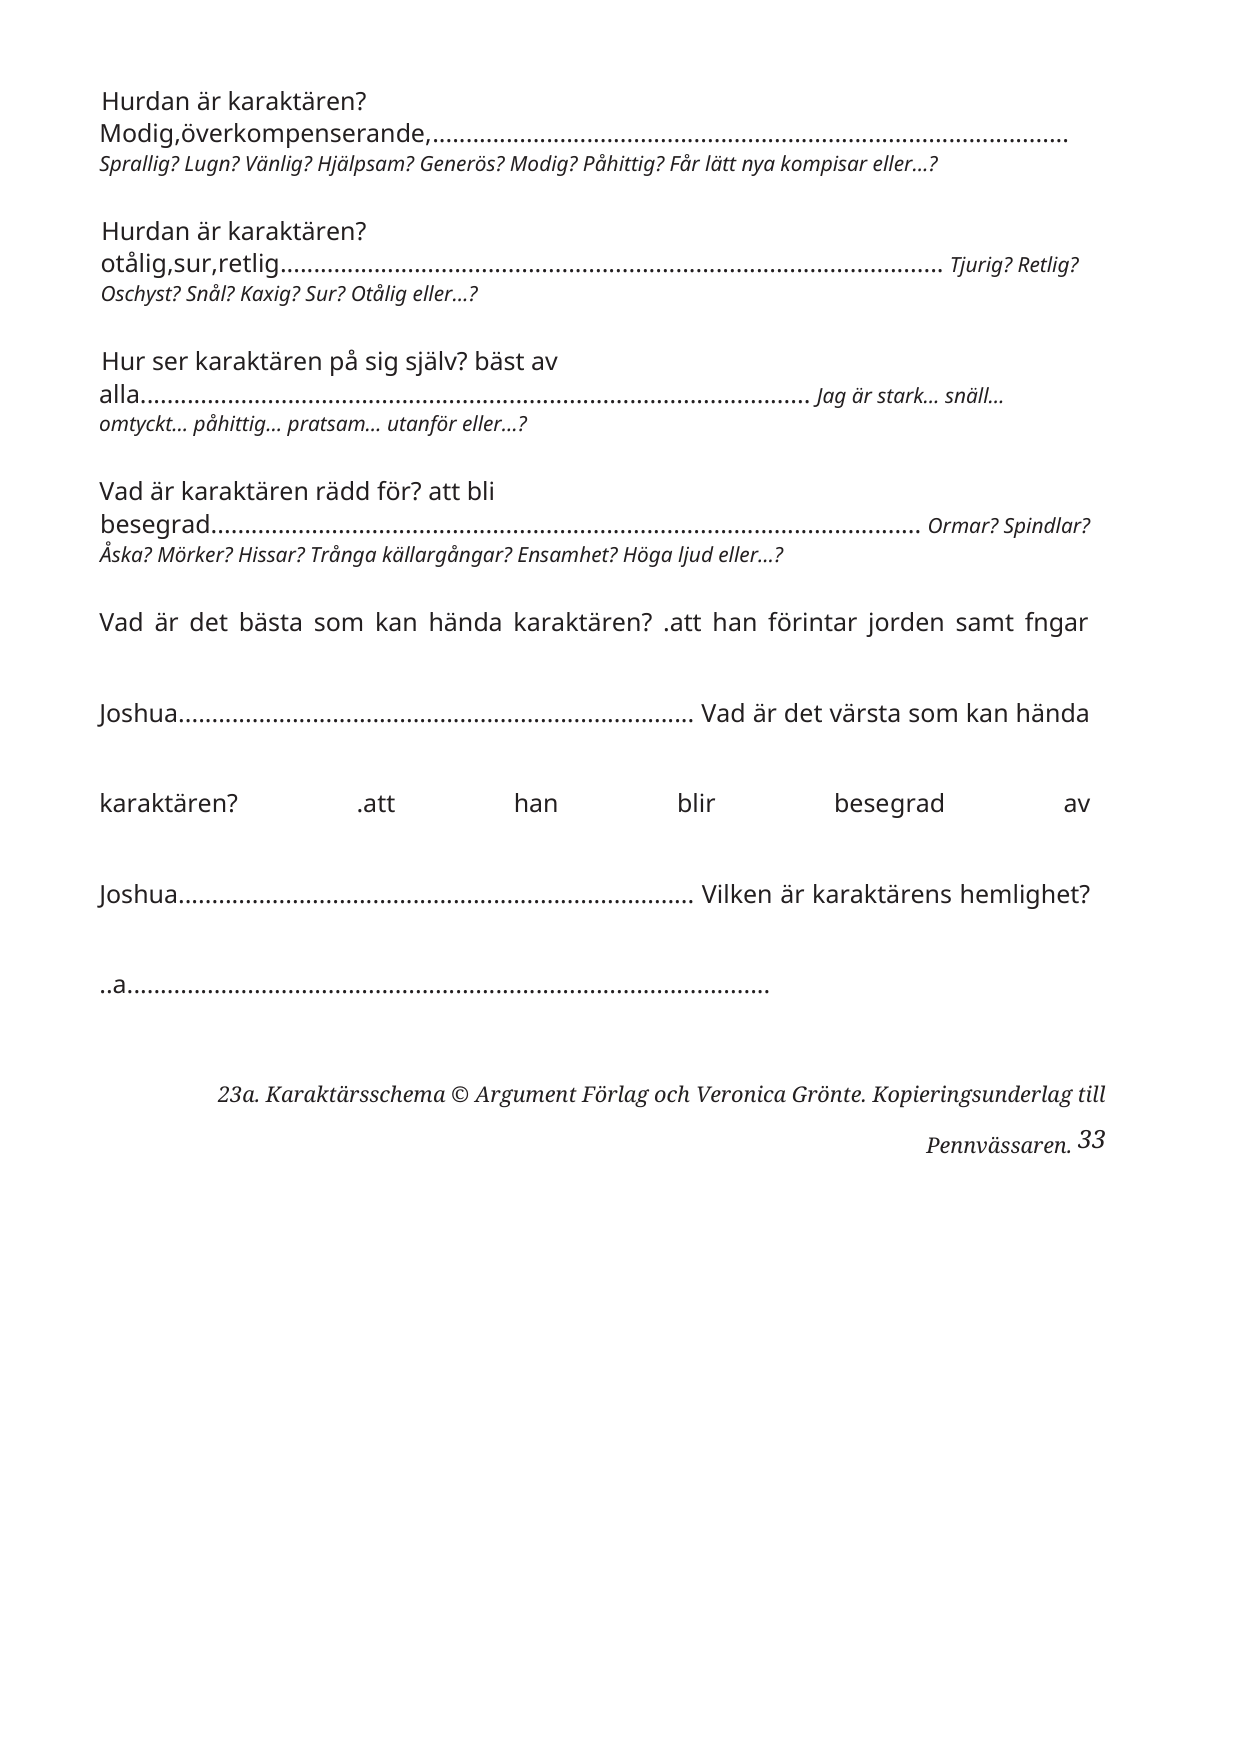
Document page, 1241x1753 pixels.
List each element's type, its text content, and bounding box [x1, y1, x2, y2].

text 23a. Karaktärsschema © Argument Förlag och Veronica Grönte. Kopieringsunderlag till Pennvässaren. 33 [98, 1057, 1106, 1159]
text Hurdan är karaktären? otålig,sur,retlig................................................................................................... Tjurig? Retlig? Oschyst? Snål? Kaxig? Sur? Otålig eller…? [100, 214, 1090, 308]
text Vad är karaktären rädd för? att bli besegrad.......................................................................................................... Ormar? Spindlar? Åska? Mörker? Hissar? Trånga källargångar? Ensamhet? Höga ljud eller…? [99, 474, 1090, 568]
text Vad är det bästa som kan hända karaktären? .att han förintar jorden samt fngar Joshua............................................................................. Vad är det värsta som kan hända karaktären? .att han blir besegrad av Joshua............................................................................. Vilken är karaktärens hemlighet? ..a................................................................................................ [99, 605, 1090, 1001]
text Hur ser karaktären på sig själv? bäst av alla.................................................................................................... Jag är stark… snäll… omtyckt… påhittig… pratsam… utanför eller…? [99, 344, 1090, 438]
text Hurdan är karaktären? Modig,överkompenserande,............................................................................................... Sprallig? Lugn? Vänlig? Hjälpsam? Generös? Modig? Påhittig? Får lätt nya kompisar eller…? [99, 84, 1090, 178]
